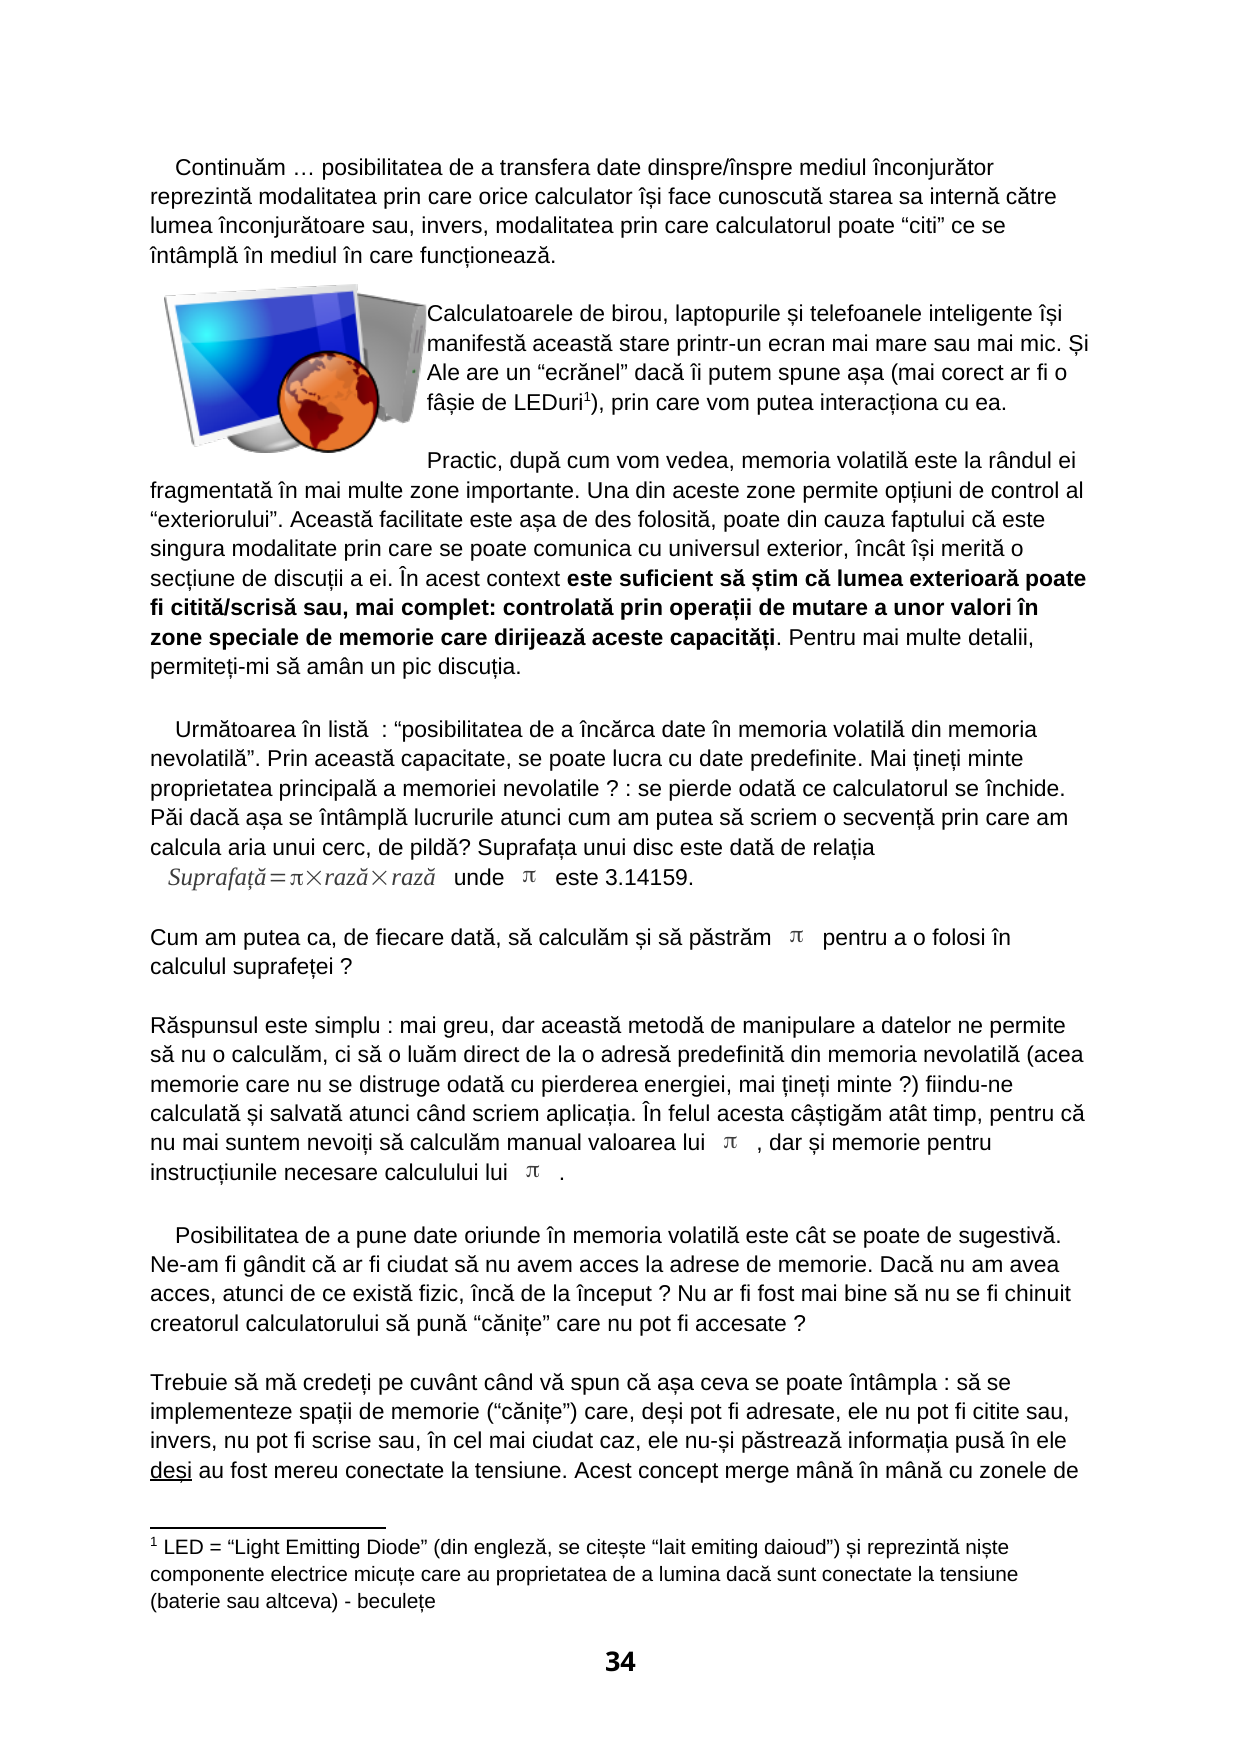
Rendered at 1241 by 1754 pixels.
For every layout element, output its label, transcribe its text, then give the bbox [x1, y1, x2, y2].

text Posibilitatea de a pune date oriunde în memoria volatilă este cât se poate de sugestivă. Ne-am fi gândit că ar fi ciudat să nu avem acces la adrese de memorie. Dacă nu am avea acces, atunci de ce există fizic, încă de la început ? Nu ar fi fost mai bine să nu se fi chinuit creatorul calculatorului să pună “cănițe” care nu pot fi accesate ? [150, 1218, 1091, 1336]
text Cum am putea ca, de fiecare dată, să calculăm și să păstrămpentru a o folosi în calculul suprafeței ? [150, 924, 1091, 979]
picture [164, 284, 427, 453]
text Practic, după cum vom vedea, memoria volatilă este la rândul ei fragmentată în mai multe zone importante. Una din aceste zone permite opțiuni de control al “exteriorului”. Această facilitate este așa de des folosită, poate din cauza faptului că este singura modalitate prin care se poate comunica cu universul exterior, încât își merită o secțiune de discuții a ei. În acest context este suficient să știm că lumea exterioară poate fi citită/scrisă sau, mai complet: controlată prin operații de mutare a unor valori în zone speciale de memorie care dirijează aceste capacități. Pentru mai multe detalii, permiteți-mi să amân un pic discuția. [150, 448, 1091, 679]
text LED = “Light Emitting Diode” (din engleză, se citește “lait emiting daioud”) și reprezintă niște componente electrice micuțe care au proprietatea de a lumina dacă sunt conectate la tensiune (baterie sau altceva) - beculețe [150, 1534, 1091, 1613]
text Calculatoarele de birou, laptopurile și telefoanele inteligente își manifestă această stare printr-un ecran mai mare sau mai mic. Și Ale are un “ecrănel” dacă îi putem spune așa (mai corect ar fi o fâșie de LEDuri), prin care vom putea interacționa cu ea. [427, 301, 1091, 415]
text Următoarea în listă : “posibilitatea de a încărca date în memoria volatilă din memoria nevolatilă”. Prin această capacitate, se poate lucra cu date predefinite. Mai țineți minte proprietatea principală a memoriei nevolatile ? : se pierde odată ce calculatorul se închide. Păi dacă așa se întâmplă lucrurile atunci cum am putea să scriem o secvență prin care am calcula aria unui cerc, de pildă? Suprafața unui disc este dată de relația undeeste 3.14159. [150, 712, 1091, 891]
text Trebuie să mă credeți pe cuvânt când vă spun că așa ceva se poate întâmpla : să se implementeze spații de memorie (“cănițe”) care, deși pot fi adresate, ele nu pot fi citite sau, invers, nu pot fi scrise sau, în cel mai ciudat caz, ele nu-și păstrează informația pusă în ele deși au fost mereu conectate la tensiune. Acest concept merge mână în mână cu zonele de [150, 1369, 1091, 1483]
text Continuăm … posibilitatea de a transfera date dinspre/înspre mediul înconjurător reprezintă modalitatea prin care orice calculator își face cunoscută starea sa internă către lumea înconjurătoare sau, invers, modalitatea prin care calculatorul poate “citi” ce se întâmplă în mediul în care funcționează. [150, 150, 1091, 268]
text Răspunsul este simplu : mai greu, dar această metodă de manipulare a datelor ne permite să nu o calculăm, ci să o luăm direct de la o adresă predefinită din memoria nevolatilă (acea memorie care nu se distruge odată cu pierderea energiei, mai țineți minte ?) fiindu-ne calculată și salvată atunci când scriem aplicația. În felul acesta câștigăm atât timp, pentru că nu mai suntem nevoiți să calculăm manual valoarea lui, dar și memorie pentru instrucțiunile necesare calculului lui. [150, 1012, 1091, 1185]
